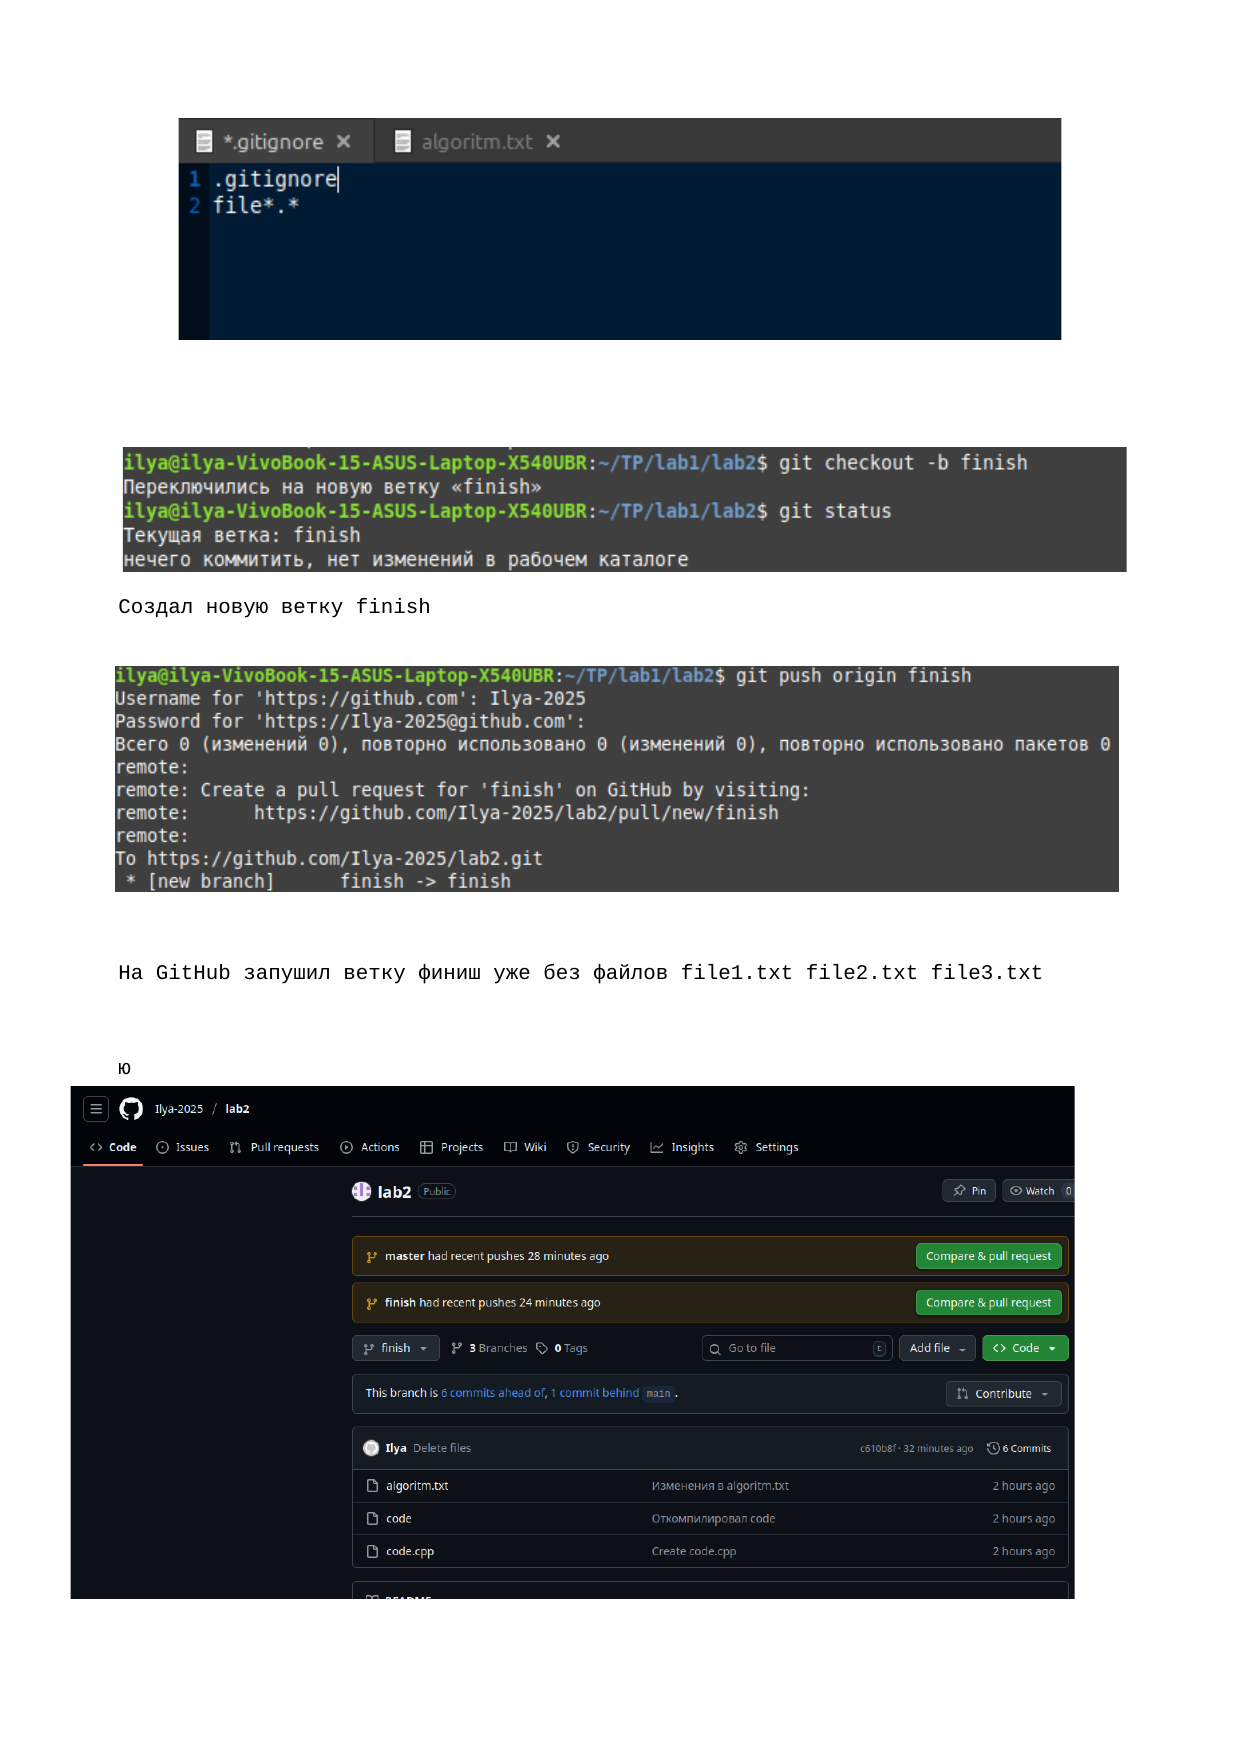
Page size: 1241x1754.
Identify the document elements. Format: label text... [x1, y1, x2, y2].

picture [178, 118, 1062, 340]
picture [122, 447, 1127, 572]
picture [115, 666, 1119, 892]
text Создал новую ветку finish На GitHub запушил ветку финиш уже без файлов file1.txt file2.txt file3.txt ю [118, 118, 1122, 1623]
picture [70, 1086, 1075, 1599]
